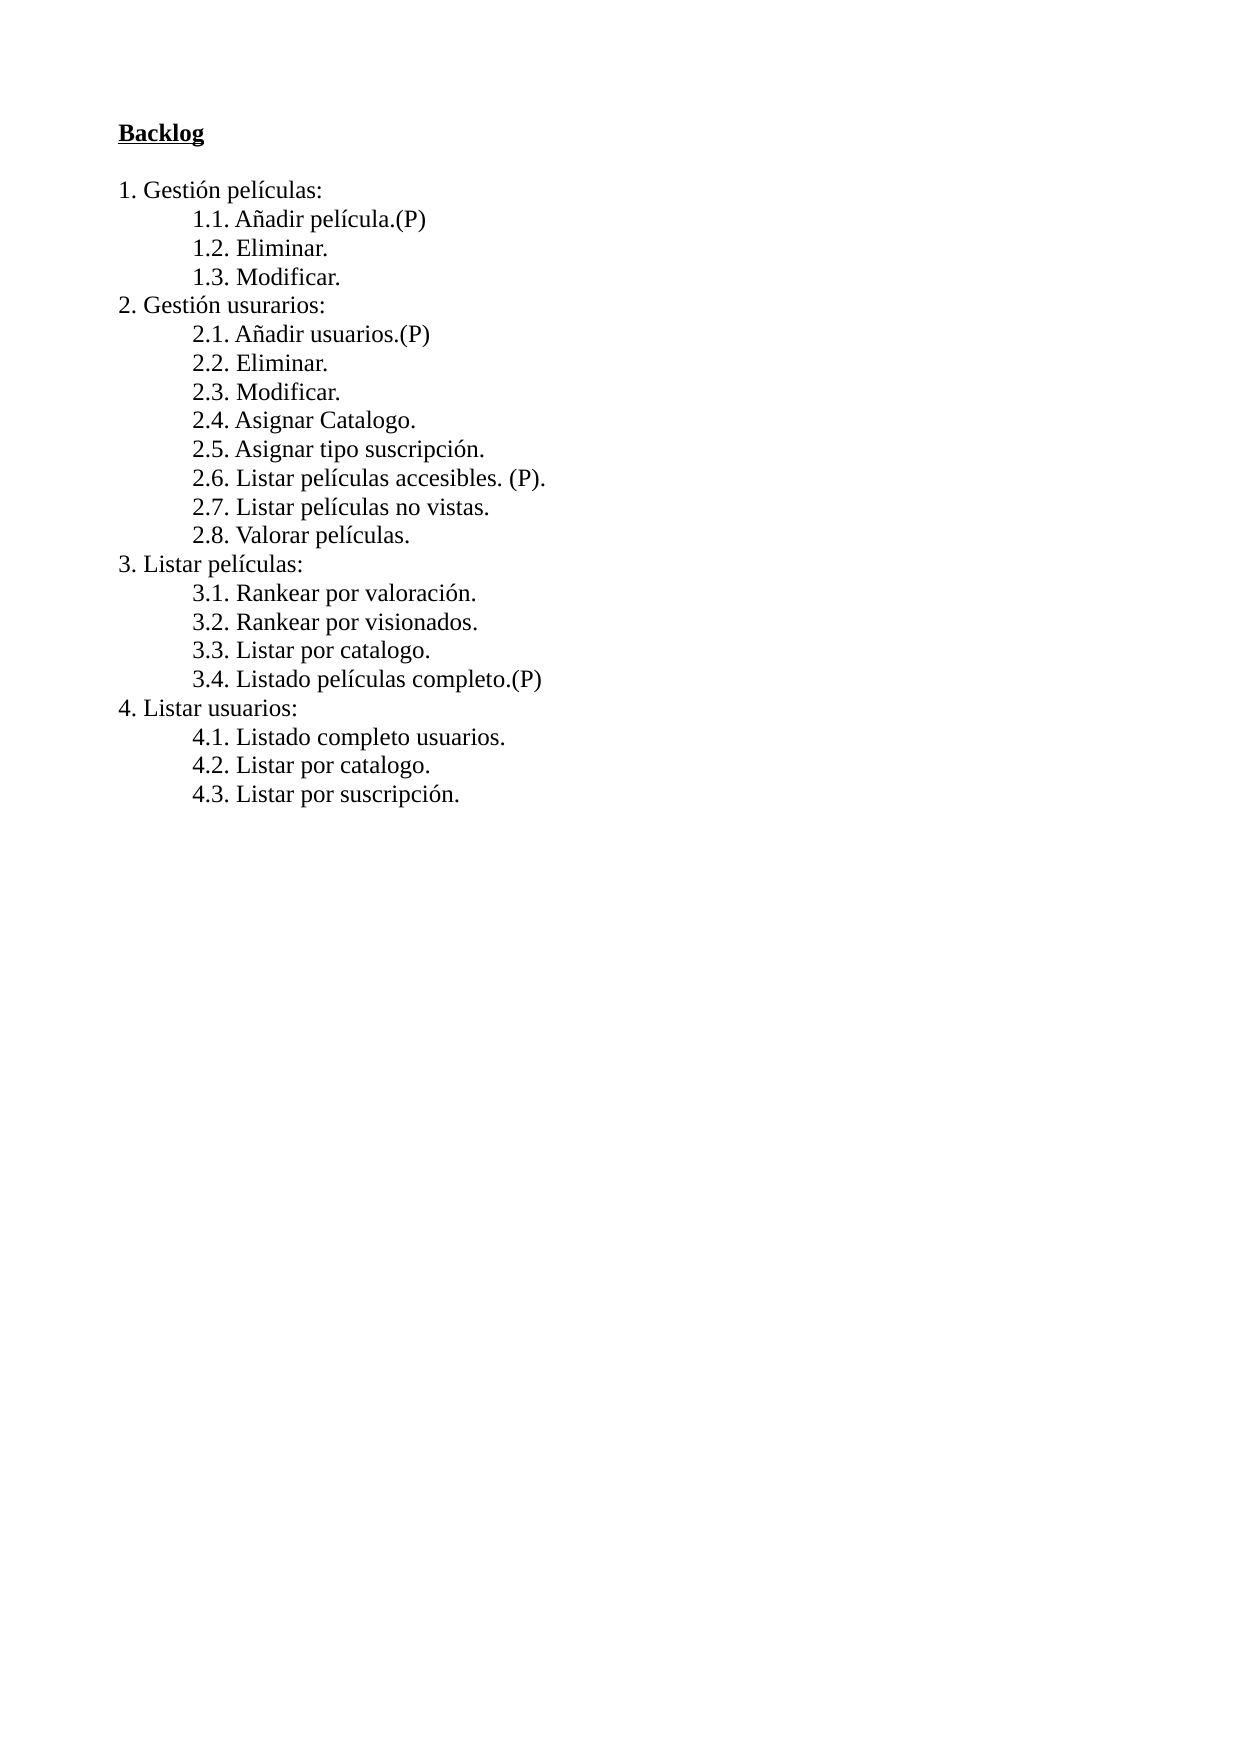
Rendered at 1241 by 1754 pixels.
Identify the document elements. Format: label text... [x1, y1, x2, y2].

text 2.7. Listar películas no vistas. [118, 492, 1122, 521]
text 3.1. Rankear por valoración. [118, 578, 1122, 607]
text 2.2. Eliminar. [118, 348, 1122, 377]
text 1.3. Modificar. [118, 262, 1122, 291]
text 2.4. Asignar Catalogo. [118, 406, 1122, 434]
text 2.5. Asignar tipo suscripción. [118, 434, 1122, 463]
text 2.8. Valorar películas. [118, 521, 1122, 549]
text 1.1. Añadir película.(P) [118, 204, 1122, 233]
text 2.1. Añadir usuarios.(P) [118, 319, 1122, 348]
text 1.2. Eliminar. [118, 233, 1122, 262]
text 3.3. Listar por catalogo. [118, 636, 1122, 664]
text 2.3. Modificar. [118, 377, 1122, 406]
text Backlog [118, 118, 1122, 147]
text 2.6. Listar películas accesibles. (P). [118, 463, 1122, 492]
text 4.3. Listar por suscripción. [118, 779, 1122, 808]
text 4. Listar usuarios: [118, 693, 1122, 722]
text 2. Gestión usurarios: [118, 291, 1122, 319]
text 3.4. Listado películas completo.(P) [118, 664, 1122, 693]
text 3.2. Rankear por visionados. [118, 607, 1122, 636]
text 1. Gestión películas: [118, 176, 1122, 204]
text 4.2. Listar por catalogo. [118, 751, 1122, 779]
text 4.1. Listado completo usuarios. [118, 722, 1122, 751]
text 3. Listar películas: [118, 549, 1122, 578]
